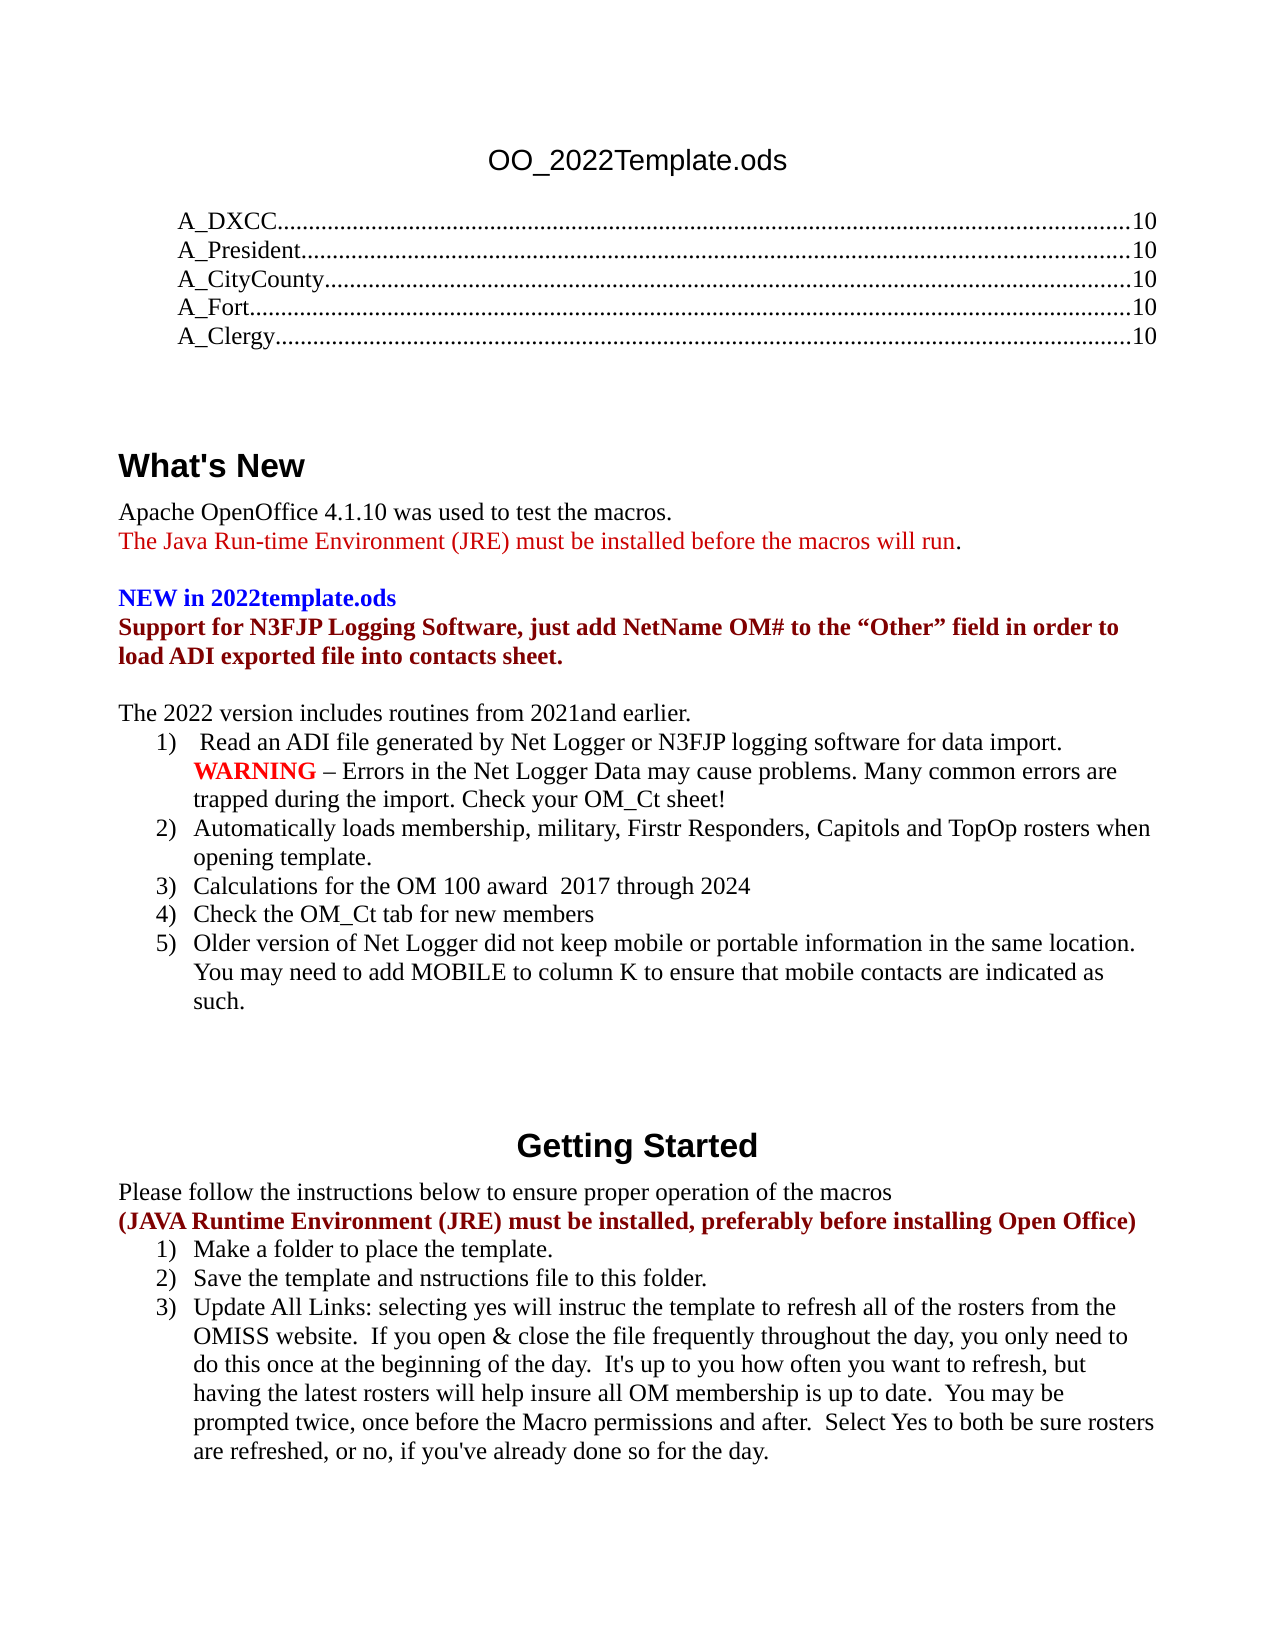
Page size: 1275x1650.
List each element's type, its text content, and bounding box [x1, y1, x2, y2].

list Make a folder to place the template. [156, 1234, 1157, 1263]
text NEW in 2022template.ods [118, 583, 1157, 612]
text Please follow the instructions below to ensure proper operation of the macros (JAVA Runtime Environment (JRE) must be installed, preferably before installing Open Office) [118, 1177, 1157, 1234]
list Read an ADI file generated by Net Logger or N3FJP logging software for data import. WARNING – Errors in the Net Logger Data may cause problems. Many common errors are trapped during the import. Check your OM_Ct sheet! [156, 727, 1157, 813]
text The Java Run-time Environment (JRE) must be installed before the macros will run. [118, 526, 1157, 554]
text A_DXCC 10 [177, 206, 1157, 235]
list Check the OM_Ct tab for new members [156, 899, 1157, 928]
text A_CityCounty 10 [177, 264, 1157, 292]
text A_President 10 [177, 235, 1157, 264]
text Support for N3FJP Logging Software, just add NetName OM# to the “Other” field in order to load ADI exported file into contacts sheet. [118, 612, 1157, 669]
list Update All Links: selecting yes will instruc the template to refresh all of the rosters from the OMISS website. If you open & close the file frequently throughout the day, you only need to do this once at the beginning of the day. It's up to you how often you want to refresh, but having the latest rosters will help insure all OM membership is up to date. You may be prompted twice, once before the Macro permissions and after. Select Yes to both be sure rosters are refreshed, or no, if you've already done so for the day. [156, 1292, 1157, 1464]
list Older version of Net Logger did not keep mobile or portable information in the same location. You may need to add MOBILE to column K to ensure that mobile contacts are indicated as such. [156, 928, 1157, 1014]
subtitle What's New [118, 446, 1157, 484]
text A_Clergy 10 [177, 321, 1157, 350]
subtitle Getting Started [118, 1126, 1157, 1164]
list Automatically loads membership, military, Firstr Responders, Capitols and TopOp rosters when opening template. [156, 813, 1157, 871]
list Save the template and nstructions file to this folder. [156, 1263, 1157, 1292]
list Calculations for the OM 100 award 2017 through 2024 [156, 871, 1157, 899]
text The 2022 version includes routines from 2021and earlier. [118, 698, 1157, 727]
text Apache OpenOffice 4.1.10 was used to test the macros. [118, 497, 1157, 526]
text A_Fort 10 [177, 292, 1157, 321]
